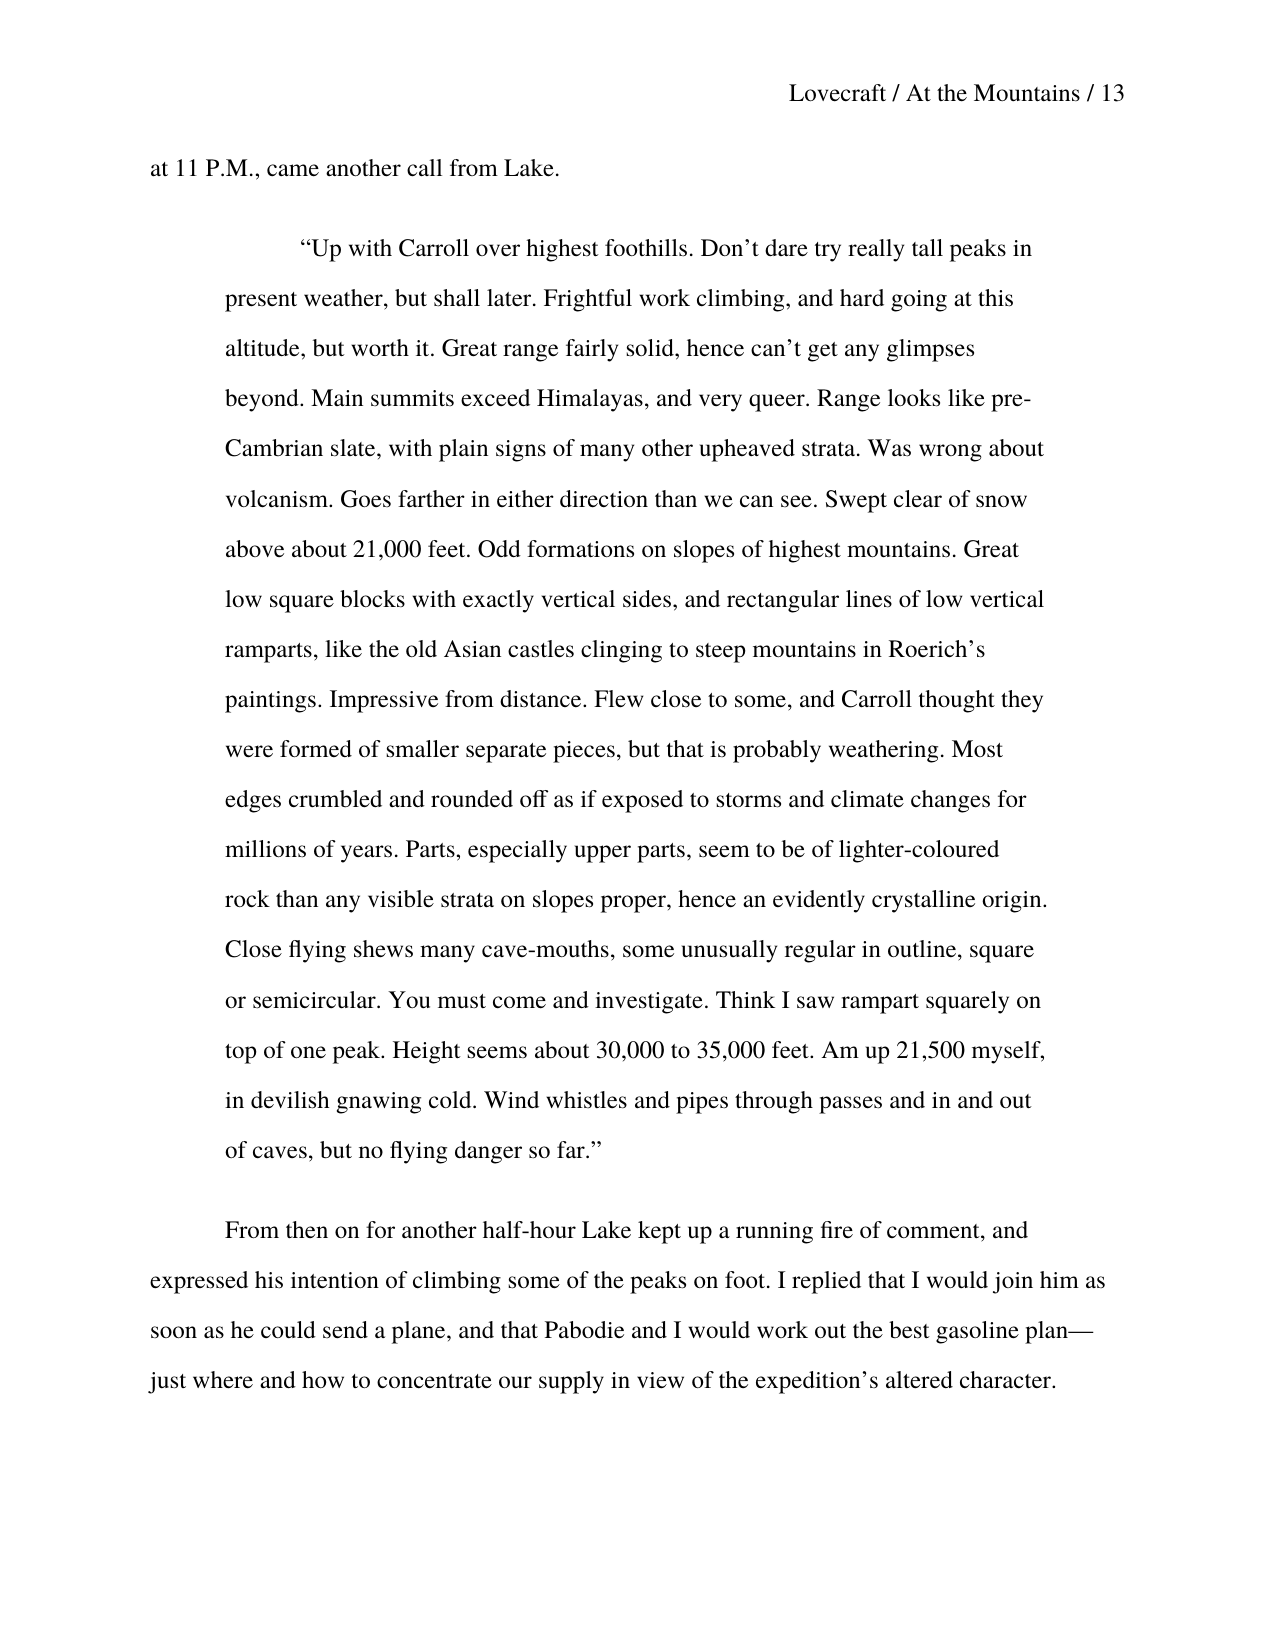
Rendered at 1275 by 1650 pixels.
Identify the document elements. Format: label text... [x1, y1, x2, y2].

text “Up with Carroll over highest foothills. Don’t dare try really tall peaks in present weather, but shall later. Frightful work climbing, and hard going at this altitude, but worth it. Great range fairly solid, hence can’t get any glimpses beyond. Main summits exceed Himalayas, and very queer. Range looks like pre-Cambrian slate, with plain signs of many other upheaved strata. Was wrong about volcanism. Goes farther in either direction than we can see. Swept clear of snow above about 21,000 feet. Odd formations on slopes of highest mountains. Great low square blocks with exactly vertical sides, and rectangular lines of low vertical ramparts, like the old Asian castles clinging to steep mountains in Roerich’s paintings. Impressive from distance. Flew close to some, and Carroll thought they were formed of smaller separate pieces, but that is probably weathering. Most edges crumbled and rounded off as if exposed to storms and climate changes for millions of years. Parts, especially upper parts, seem to be of lighter-coloured rock than any visible strata on slopes proper, hence an evidently crystalline origin. Close flying shews many cave-mouths, some unusually regular in outline, square or semicircular. You must come and investigate. Think I saw rampart squarely on top of one peak. Height seems about 30,000 to 35,000 feet. Am up 21,500 myself, in devilish gnawing cold. Wind whistles and pipes through passes and in and out of caves, but no flying danger so far.” [225, 230, 1050, 1165]
text at 11 P.M., came another call from Lake. [150, 150, 1125, 183]
text From then on for another half-hour Lake kept up a running fire of comment, and expressed his intention of climbing some of the peaks on foot. I replied that I would join him as soon as he could send a plane, and that Pabodie and I would work out the best gasoline plan—just where and how to concentrate our supply in view of the expedition’s altered character. [150, 1212, 1125, 1396]
